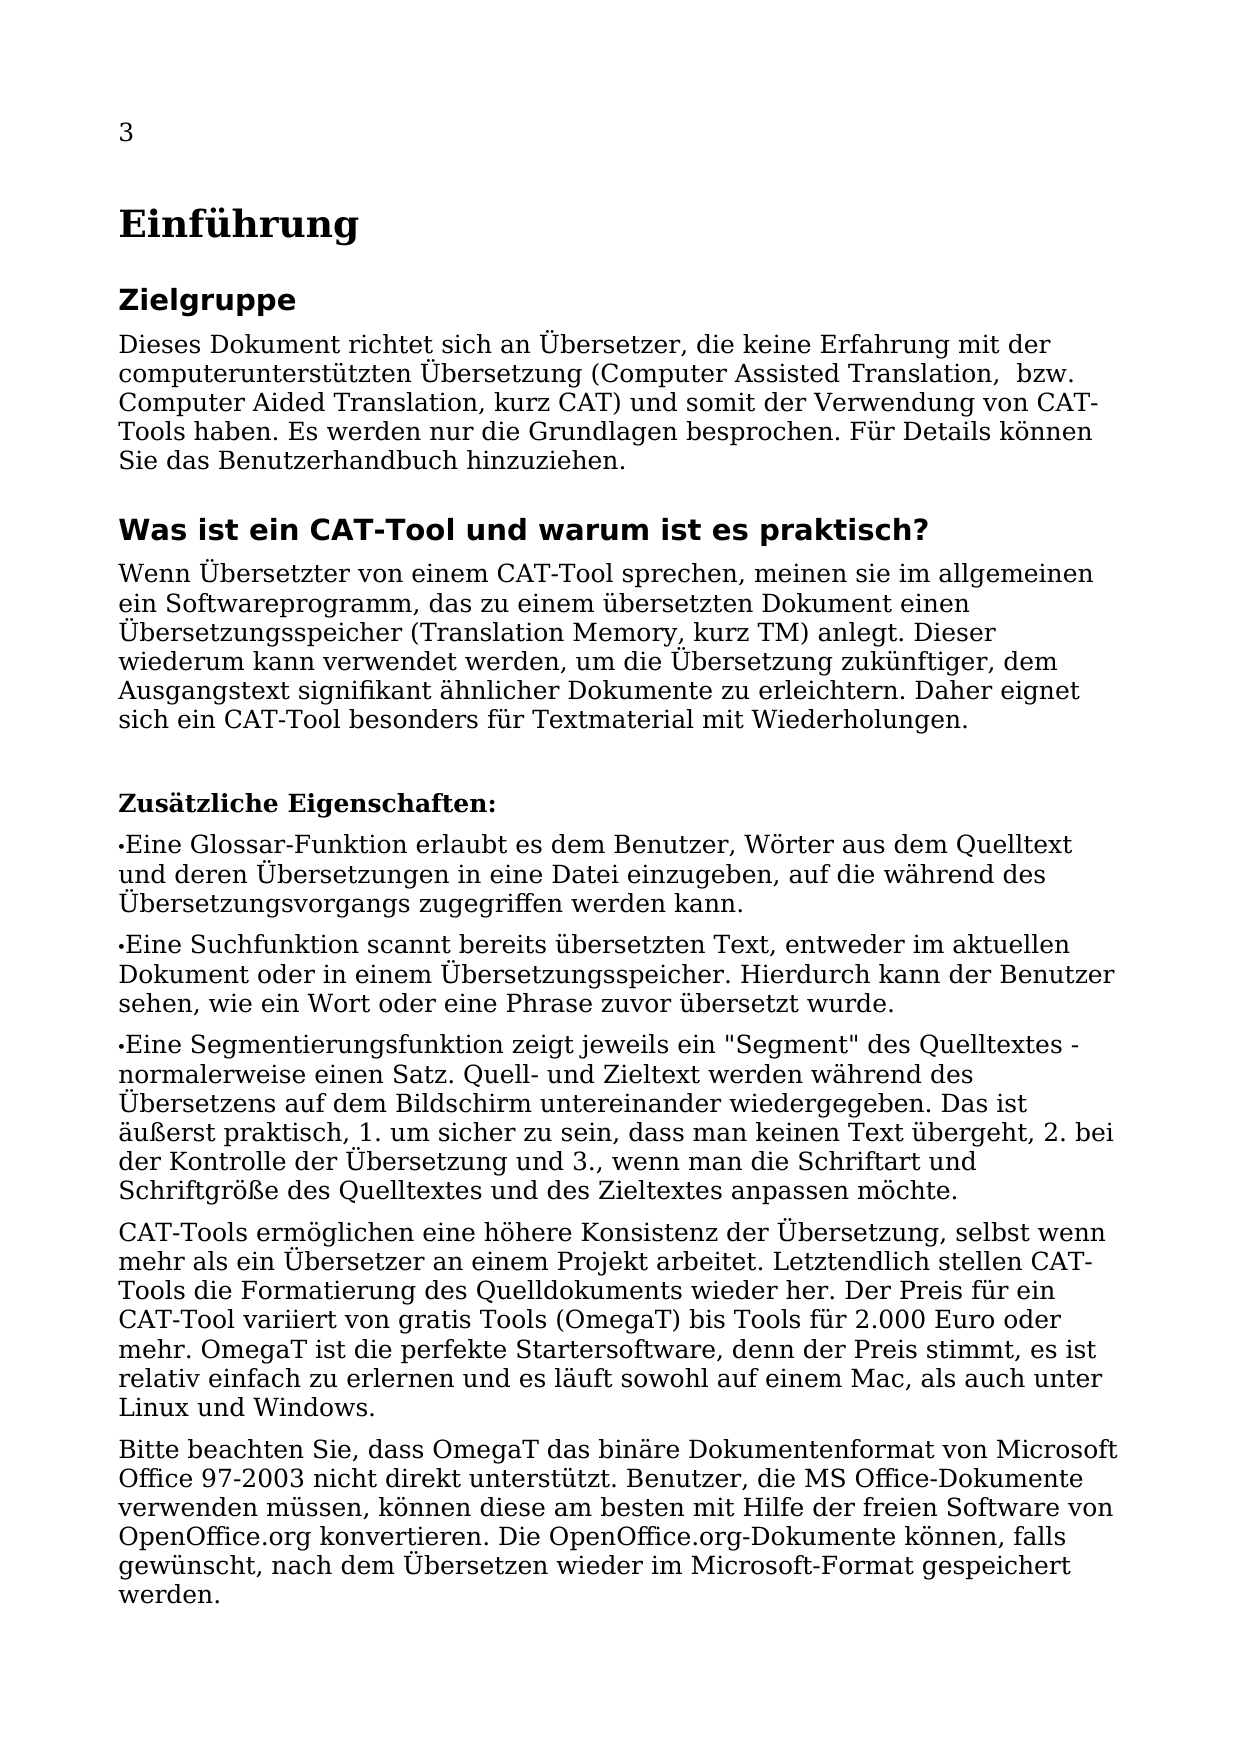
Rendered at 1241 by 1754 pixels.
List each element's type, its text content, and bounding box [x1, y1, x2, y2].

text CAT-Tools ermöglichen eine höhere Konsistenz der Übersetzung, selbst wenn mehr als ein Übersetzer an einem Projekt arbeitet. Letztendlich stellen CAT-Tools die Formatierung des Quelldokuments wieder her. Der Preis für ein CAT-Tool variiert von gratis Tools (OmegaT) bis Tools für 2.000 Euro oder mehr. OmegaT ist die perfekte Startersoftware, denn der Preis stimmt, es ist relativ einfach zu erlernen und es läuft sowohl auf einem Mac, als auch unter Linux und Windows. [118, 1218, 1122, 1422]
subtitle Was ist ein CAT-Tool und warum ist es praktisch? [118, 513, 1122, 547]
text Zusätzliche Eigenschaften: [118, 789, 1122, 818]
list Eine Glossar-Funktion erlaubt es dem Benutzer, Wörter aus dem Quelltext und deren Übersetzungen in eine Datei einzugeben, auf die während des Übersetzungsvorgangs zugegriffen werden kann. [118, 831, 1122, 918]
list Eine Segmentierungsfunktion zeigt jeweils ein "Segment" des Quelltextes - normalerweise einen Satz. Quell- und Zieltext werden während des Übersetzens auf dem Bildschirm untereinander wiedergegeben. Das ist äußerst praktisch, 1. um sicher zu sein, dass man keinen Text übergeht, 2. bei der Kontrolle der Übersetzung und 3., wenn man die Schriftart und Schriftgröße des Quelltextes und des Zieltextes anpassen möchte. [118, 1031, 1122, 1206]
subtitle Zielgruppe [118, 283, 1122, 317]
text Dieses Dokument richtet sich an Übersetzer, die keine Erfahrung mit der computerunterstützten Übersetzung (Computer Assisted Translation, bzw. Computer Aided Translation, kurz CAT) und somit der Verwendung von CAT-Tools haben. Es werden nur die Grundlagen besprochen. Für Details können Sie das Benutzerhandbuch hinzuziehen. [118, 330, 1122, 476]
list Eine Suchfunktion scannt bereits übersetzten Text, entweder im aktuellen Dokument oder in einem Übersetzungsspeicher. Hierdurch kann der Benutzer sehen, wie ein Wort oder eine Phrase zuvor übersetzt wurde. [118, 931, 1122, 1018]
text Wenn Übersetzter von einem CAT-Tool sprechen, meinen sie im allgemeinen ein Softwareprogramm, das zu einem übersetzten Dokument einen Übersetzungsspeicher (Translation Memory, kurz TM) anlegt. Dieser wiederum kann verwendet werden, um die Übersetzung zukünftiger, dem Ausgangstext signifikant ähnlicher Dokumente zu erleichtern. Daher eignet sich ein CAT-Tool besonders für Textmaterial mit Wiederholungen. [118, 559, 1122, 734]
text Bitte beachten Sie, dass OmegaT das binäre Dokumentenformat von Microsoft Office 97-2003 nicht direkt unterstützt. Benutzer, die MS Office-Dokumente verwenden müssen, können diese am besten mit Hilfe der freien Software von OpenOffice.org konvertieren. Die OpenOffice.org-Dokumente können, falls gewünscht, nach dem Übersetzen wieder im Microsoft-Format gespeichert werden. [118, 1435, 1122, 1610]
subtitle Einführung [118, 202, 1122, 246]
